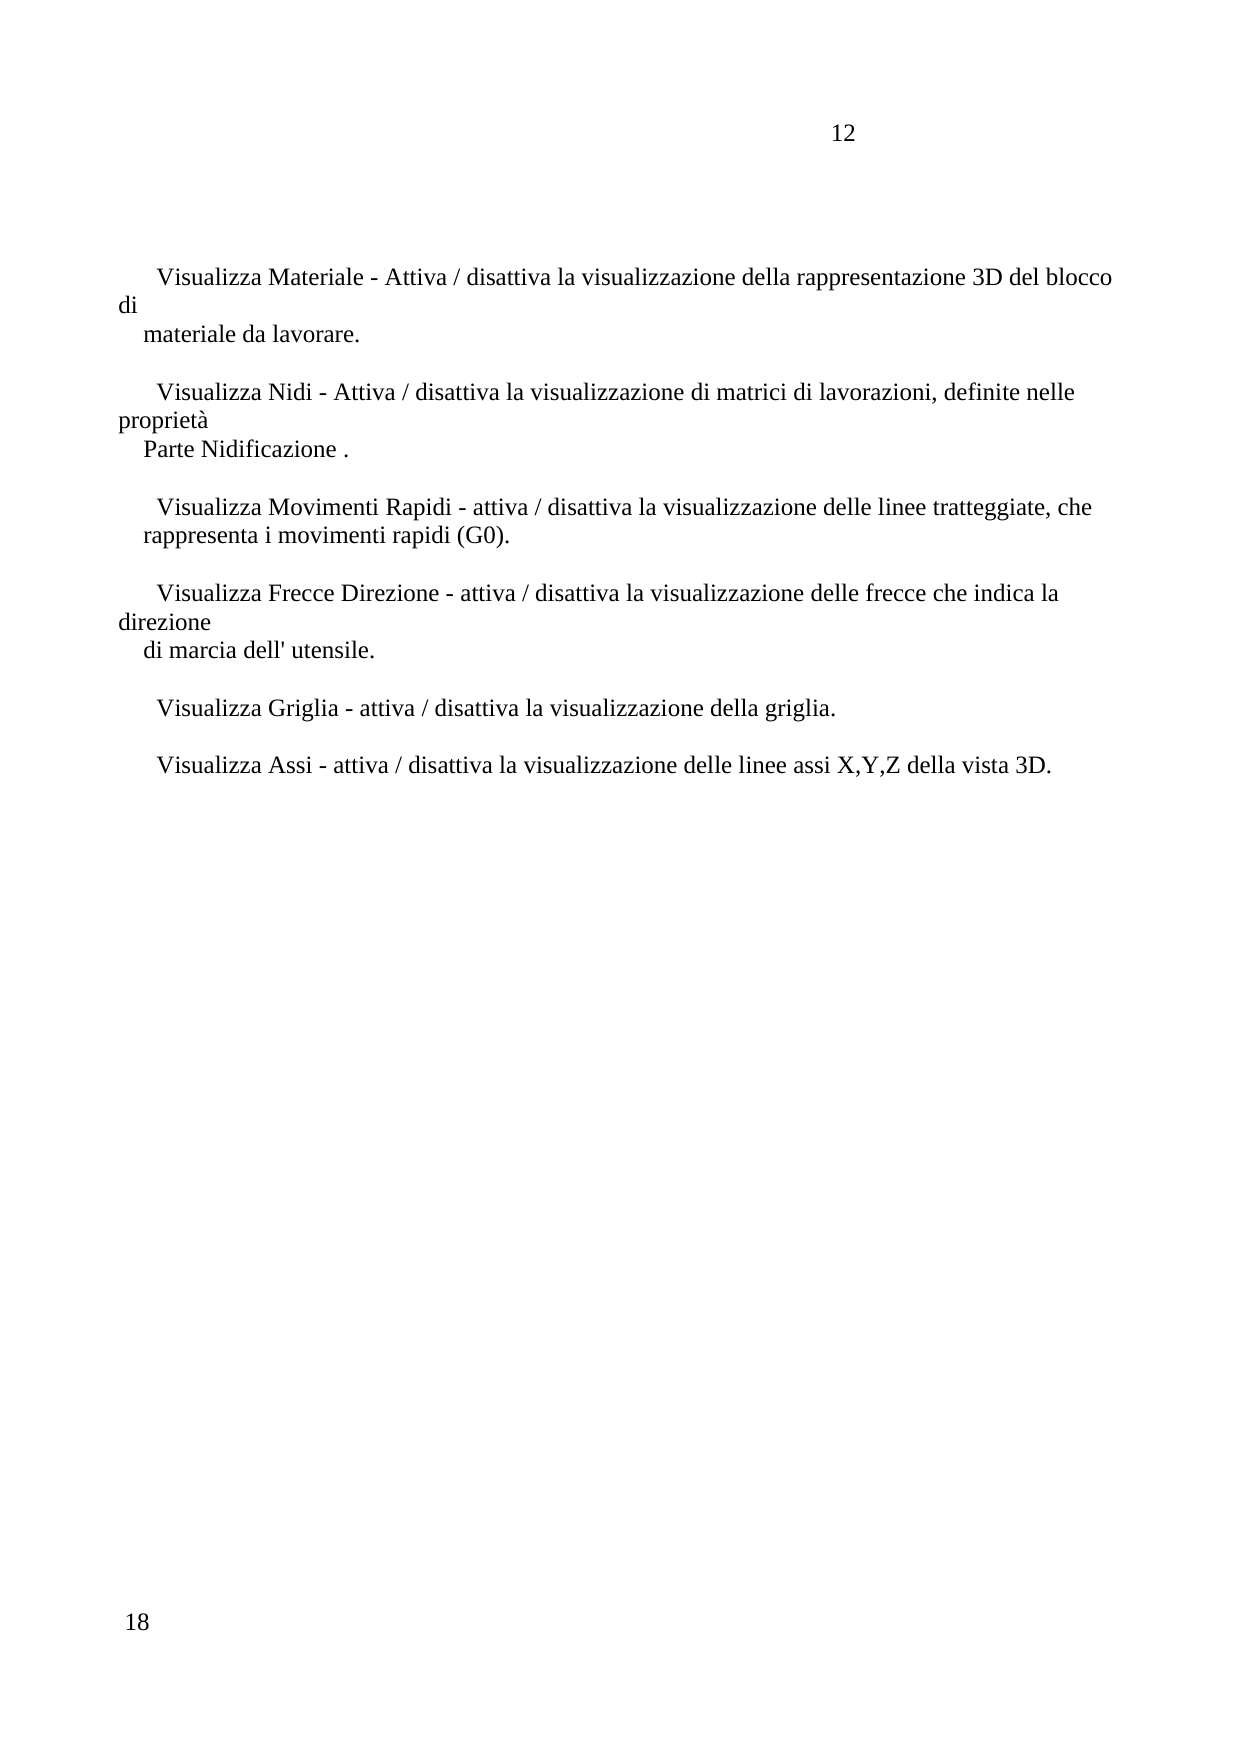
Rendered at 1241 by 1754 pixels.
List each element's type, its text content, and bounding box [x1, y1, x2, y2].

text 12 [118, 118, 1122, 147]
text Parte Nidificazione . [118, 434, 1122, 463]
text  Visualizza Movimenti Rapidi - attiva / disattiva la visualizzazione delle linee tratteggiate, che [118, 492, 1122, 521]
text di marcia dell' utensile. [118, 636, 1122, 664]
text  Visualizza Assi - attiva / disattiva la visualizzazione delle linee assi X,Y,Z della vista 3D. [118, 751, 1122, 779]
text  Visualizza Nidi - Attiva / disattiva la visualizzazione di matrici di lavorazioni, definite nelle proprietà [118, 377, 1122, 434]
text  Visualizza Materiale - Attiva / disattiva la visualizzazione della rappresentazione 3D del blocco di [118, 262, 1122, 319]
text  Visualizza Frecce Direzione - attiva / disattiva la visualizzazione delle frecce che indica la direzione [118, 578, 1122, 636]
text materiale da lavorare. [118, 319, 1122, 348]
text  Visualizza Griglia - attiva / disattiva la visualizzazione della griglia. [118, 693, 1122, 722]
text rappresenta i movimenti rapidi (G0). [118, 521, 1122, 549]
